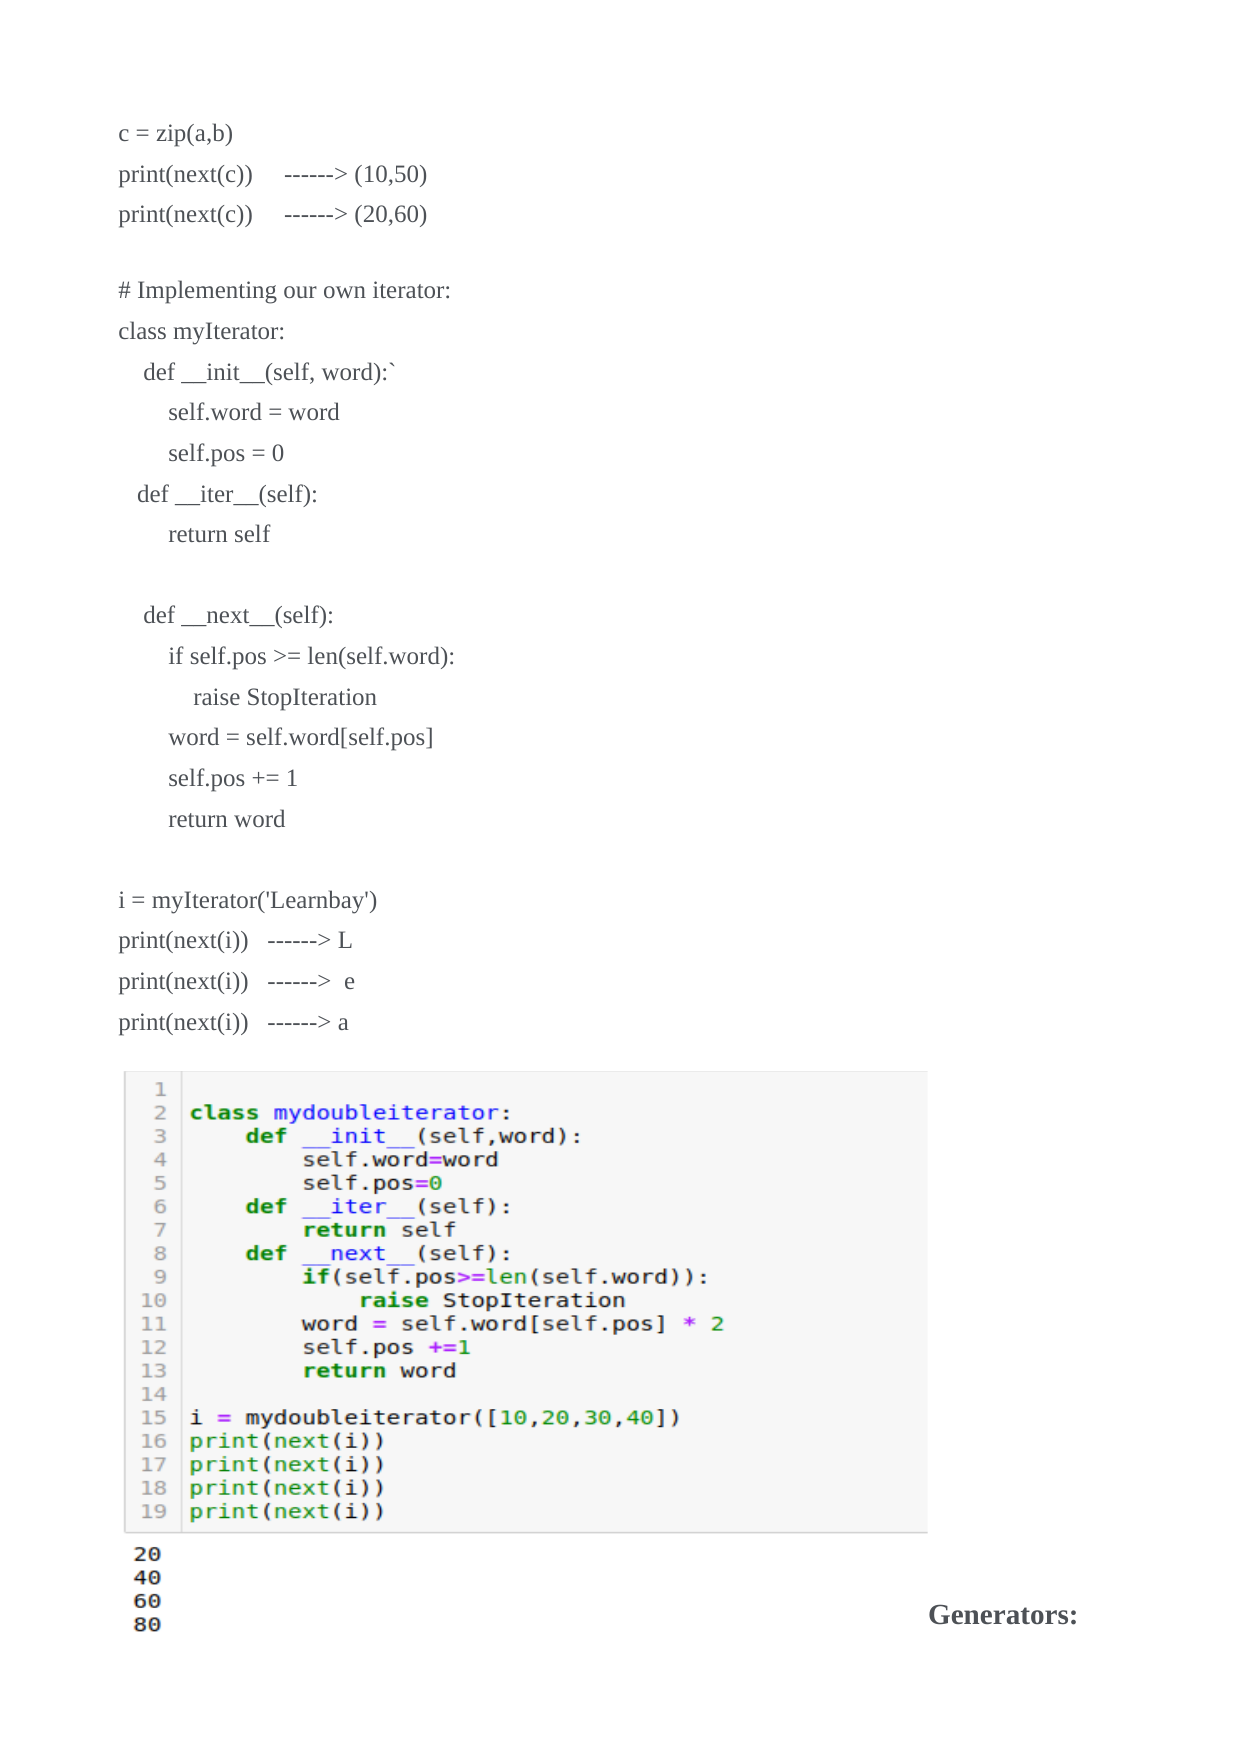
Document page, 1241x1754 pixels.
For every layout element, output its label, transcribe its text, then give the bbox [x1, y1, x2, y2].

text i = myIterator('Learnbay') [118, 885, 1122, 914]
text print(next(c)) ------> (10,50) [118, 159, 1122, 187]
text self.pos += 1 [118, 763, 1122, 792]
text print(next(c)) ------> (20,60) [118, 199, 1122, 228]
text print(next(i)) ------> e [118, 966, 1122, 995]
text print(next(i)) ------> L [118, 926, 1122, 954]
text class myIterator: [118, 316, 1122, 345]
text def __iter__(self): [118, 479, 1122, 507]
text c = zip(a,b) [118, 118, 1122, 147]
text def __init__(self, word):` [118, 357, 1122, 386]
text self.pos = 0 [118, 438, 1122, 467]
text return word [118, 804, 1122, 832]
text return self [118, 519, 1122, 548]
text if self.pos >= len(self.word): [118, 641, 1122, 670]
text word = self.word[self.pos] [118, 722, 1122, 751]
picture [121, 1071, 928, 1637]
text def __next__(self): [118, 601, 1122, 629]
text self.word = word [118, 397, 1122, 426]
text # Implementing our own iterator: [118, 276, 1122, 304]
text Generators: [928, 1597, 1122, 1631]
text print(next(i)) ------> a [118, 1007, 1122, 1036]
text raise StopIteration [118, 682, 1122, 711]
